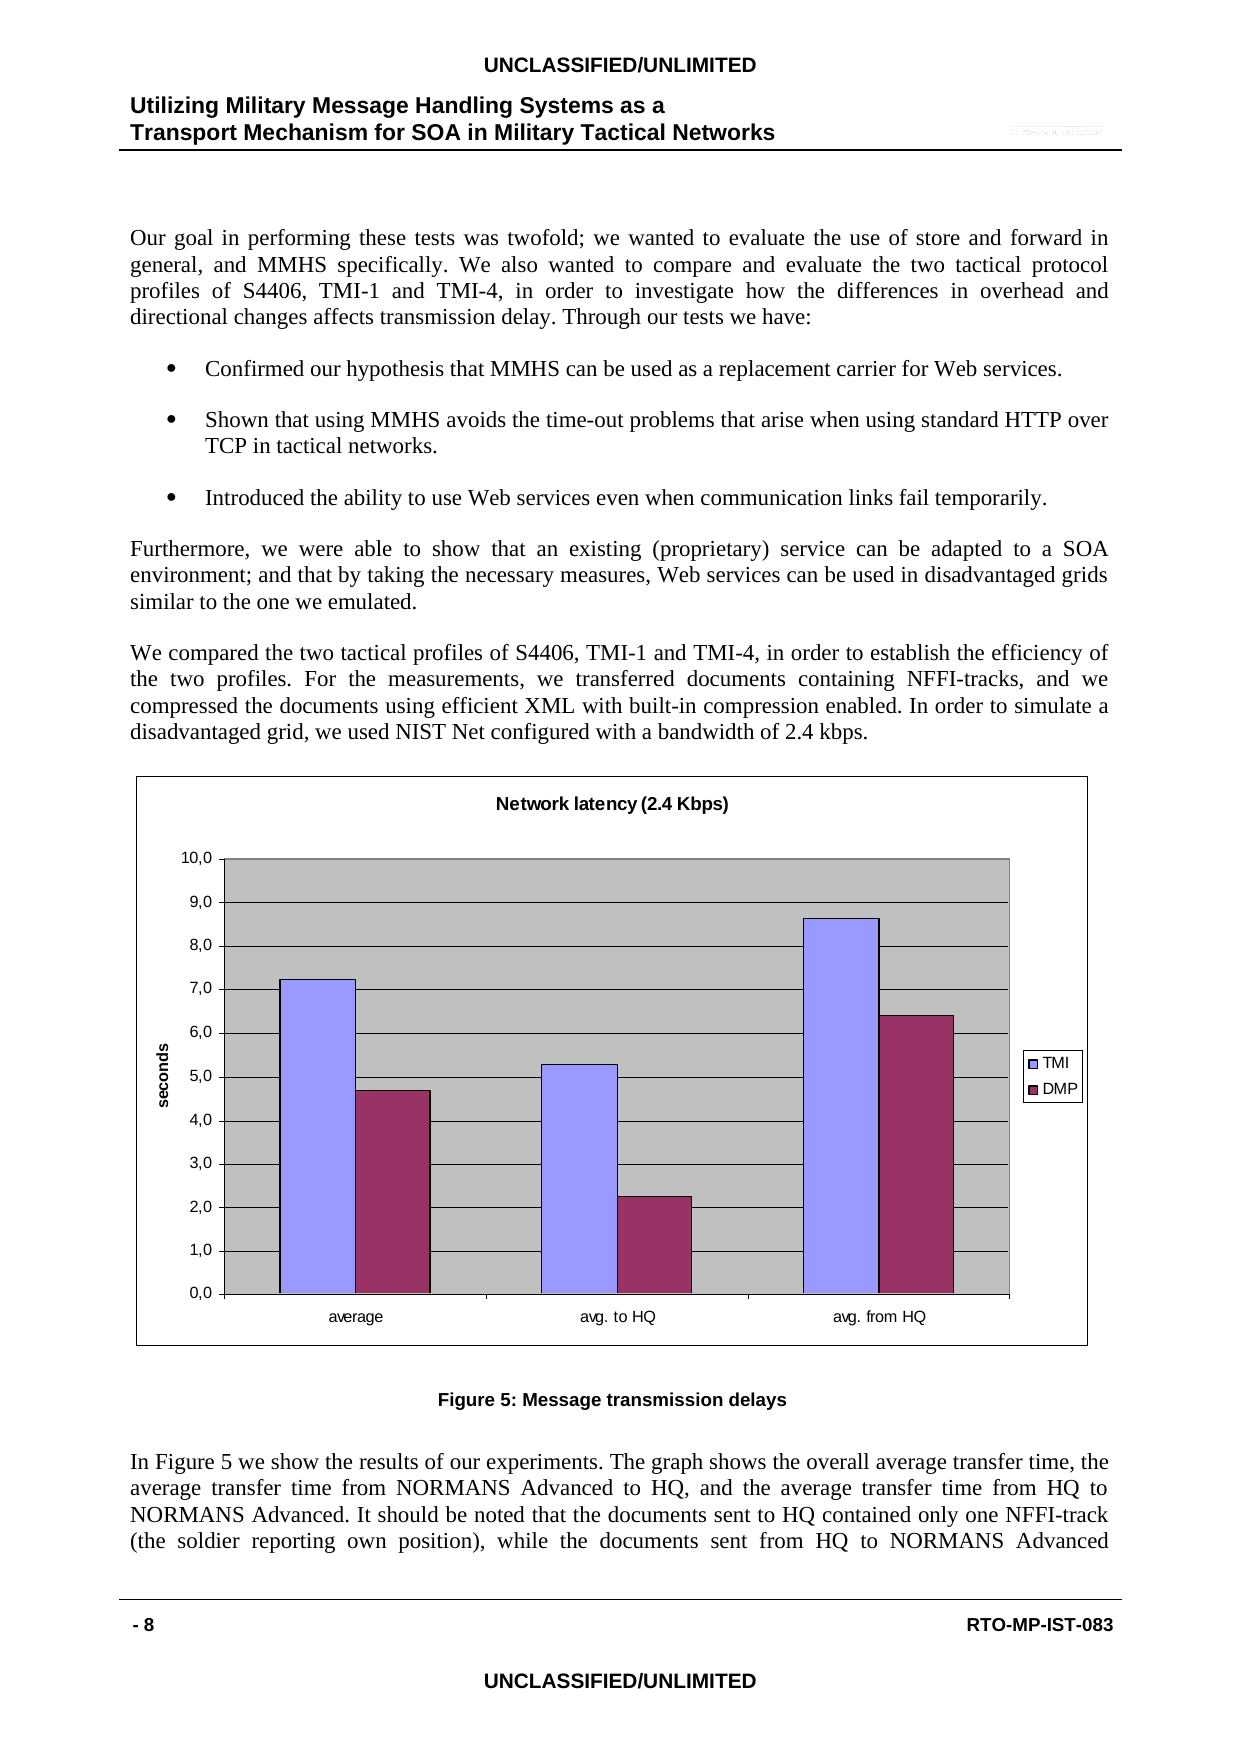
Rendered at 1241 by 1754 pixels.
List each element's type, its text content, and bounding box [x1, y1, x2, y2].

list Shown that using MMHS avoids the time-out problems that arise when using standard HTTP over TCP in tactical networks. [167, 406, 1110, 459]
text Furthermore, we were able to show that an existing (proprietary) service can be adapted to a SOA environment; and that by taking the necessary measures, Web services can be used in disadvantaged grids similar to the one we emulated. [130, 535, 1110, 614]
text Our goal in performing these tests was twofold; we wanted to evaluate the use of store and forward in general, and MMHS specifically. We also wanted to compare and evaluate the two tactical protocol profiles of S4406, TMI-1 and TMI-4, in order to investigate how the differences in overhead and directional changes affects transmission delay. Through our tests we have: [130, 224, 1110, 330]
table_header Figure 5: Message transmission delays [119, 770, 1106, 1448]
text We compared the two tactical profiles of S4406, TMI-1 and TMI-4, in order to establish the efficiency of the two profiles. For the measurements, we transferred documents containing NFFI-tracks, and we compressed the documents using efficient XML with built-in compression enabled. In order to simulate a disadvantaged grid, we used NIST Net configured with a bandwidth of 2.4 kbps. [130, 639, 1110, 744]
list Confirmed our hypothesis that MMHS can be used as a replacement carrier for Web services. [167, 355, 1110, 381]
text In Figure 5 we show the results of our experiments. The graph shows the overall average transfer time, the average transfer time from NORMANS Advanced to HQ, and the average transfer time from HQ to NORMANS Advanced. It should be noted that the documents sent to HQ contained only one NFFI-track (the soldier reporting own position), while the documents sent from HQ to NORMANS Advanced [130, 1448, 1110, 1553]
list Introduced the ability to use Web services even when communication links fail temporarily. [167, 484, 1110, 510]
